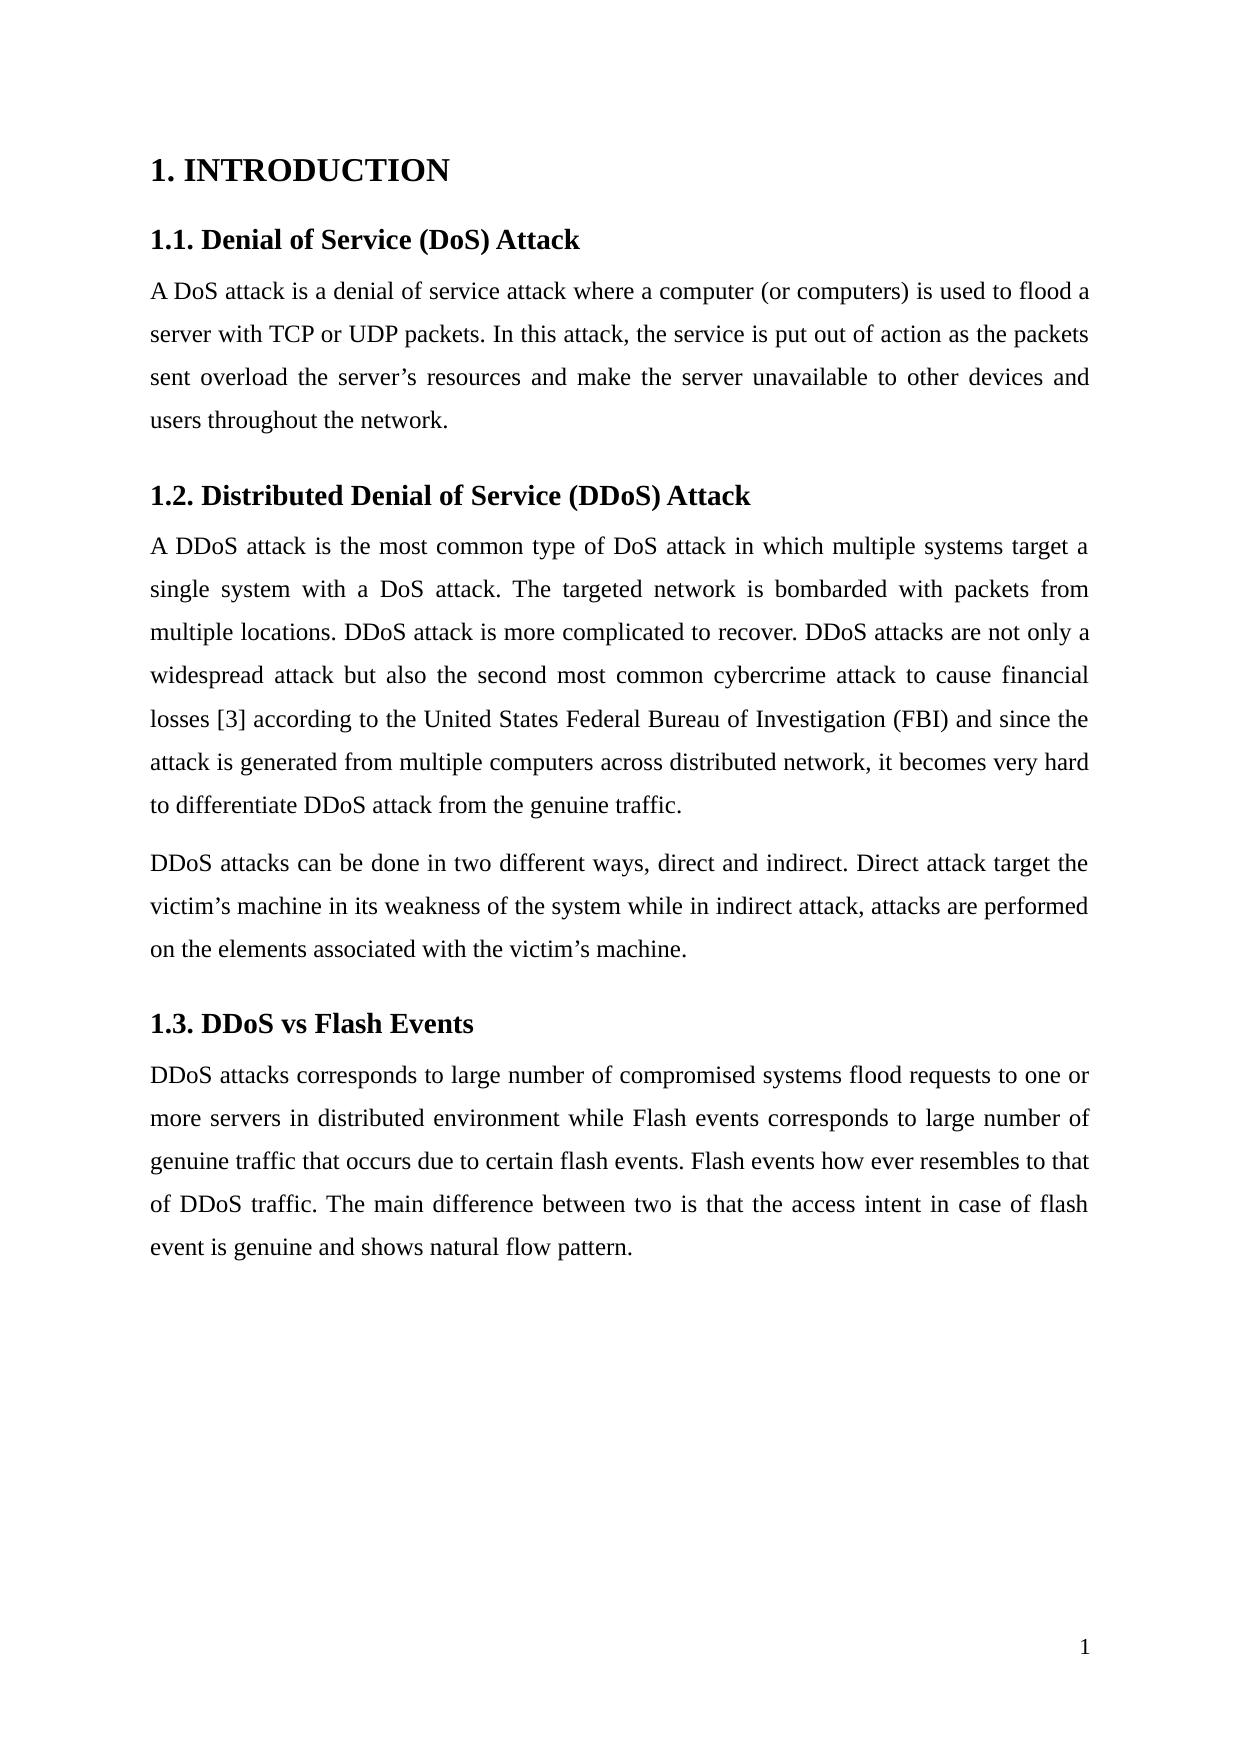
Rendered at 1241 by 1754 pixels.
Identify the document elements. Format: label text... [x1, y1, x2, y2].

text DDoS attacks corresponds to large number of compromised systems flood requests to one or more servers in distributed environment while Flash events corresponds to large number of genuine traffic that occurs due to certain flash events. Flash events how ever resembles to that of DDoS traffic. The main difference between two is that the access intent in case of flash event is genuine and shows natural flow pattern. [150, 1060, 1091, 1261]
subtitle 1.2. Distributed Denial of Service (DDoS) Attack [150, 478, 1091, 511]
subtitle 1. INTRODUCTION [150, 150, 1091, 188]
subtitle 1.3. DDoS vs Flash Events [150, 1007, 1091, 1040]
text DDoS attacks can be done in two different ways, direct and indirect. Direct attack target the victim’s machine in its weakness of the system while in indirect attack, attacks are performed on the elements associated with the victim’s machine. [150, 848, 1091, 963]
text A DoS attack is a denial of service attack where a computer (or computers) is used to flood a server with TCP or UDP packets. In this attack, the service is put out of action as the packets sent overload the server’s resources and make the server unavailable to other devices and users throughout the network. [150, 276, 1091, 434]
subtitle 1.1. Denial of Service (DoS) Attack [150, 222, 1091, 256]
text A DDoS attack is the most common type of DoS attack in which multiple systems target a single system with a DoS attack. The targeted network is bombarded with packets from multiple locations. DDoS attack is more complicated to recover. DDoS attacks are not only a widespread attack but also the second most common cybercrime attack to cause financial losses [3] according to the United States Federal Bureau of Investigation (FBI) and since the attack is generated from multiple computers across distributed network, it becomes very hard to differentiate DDoS attack from the genuine traffic. [150, 531, 1091, 819]
